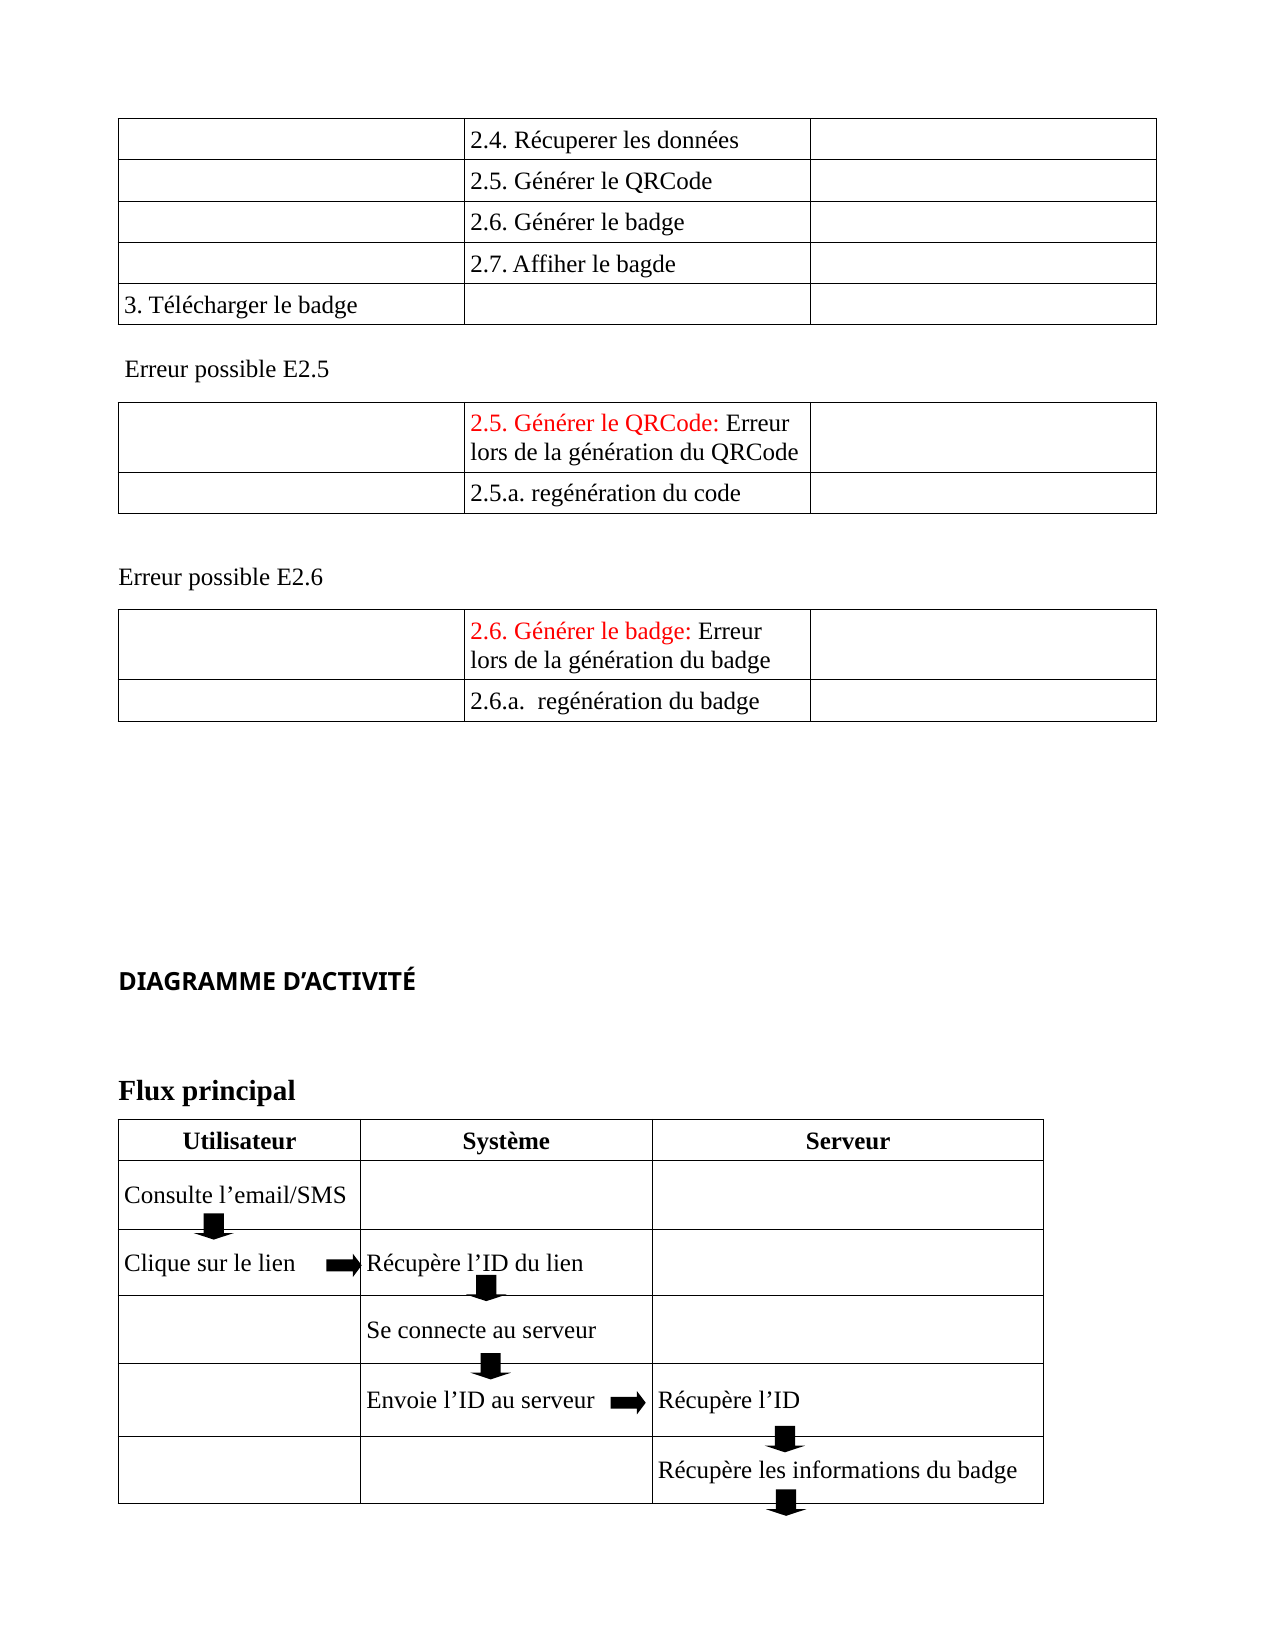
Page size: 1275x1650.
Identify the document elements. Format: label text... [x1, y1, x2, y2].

table_cell [653, 1161, 1043, 1228]
table_cell [811, 243, 1156, 283]
table_header [811, 610, 1156, 679]
table_cell Consulte l’email/SMS [119, 1161, 360, 1228]
table_cell [811, 160, 1156, 201]
table_cell Se connecte au serveur [361, 1296, 652, 1363]
table_header Serveur [653, 1120, 1043, 1160]
table_cell [119, 1437, 360, 1503]
table_cell 3. Télécharger le badge [119, 284, 464, 324]
text Erreur possible E2.5 [118, 354, 1157, 383]
table_cell [119, 473, 464, 513]
table_cell 2.7. Affiher le bagde [465, 243, 810, 283]
table_cell Envoie l’ID au serveur [361, 1364, 652, 1436]
table_cell Récupère l’ID du lien [361, 1230, 652, 1295]
table_header 2.5. Générer le QRCode: Erreur lors de la génération du QRCode [465, 403, 810, 472]
table_cell [119, 680, 464, 721]
table_cell [119, 1296, 360, 1363]
table_cell 2.5.a. regénération du code [465, 473, 810, 513]
table_header 2.6. Générer le badge: Erreur lors de la génération du badge [465, 610, 810, 679]
table_cell [653, 1230, 1043, 1295]
table_cell [119, 1364, 360, 1436]
table_cell [119, 160, 464, 201]
table_cell [119, 243, 464, 283]
table_cell [653, 1296, 1043, 1363]
table_cell Récupère l’ID [653, 1364, 1043, 1436]
table_cell Récupère les informations du badge [653, 1437, 1043, 1503]
table_header Système [361, 1120, 652, 1160]
text Erreur possible E2.6 [118, 562, 1157, 590]
table_cell 2.5. Générer le QRCode [465, 160, 810, 201]
table_cell [811, 202, 1156, 242]
table_cell [361, 1161, 652, 1228]
text DIAGRAMME D’ACTIVITÉ [118, 964, 1157, 998]
table_cell [811, 473, 1156, 513]
table_header [811, 403, 1156, 472]
table_cell [811, 284, 1156, 324]
table_cell 2.4. Récuperer les données [465, 119, 810, 159]
table_cell [811, 119, 1156, 159]
table_cell 2.6.a. regénération du badge [465, 680, 810, 721]
table_cell 2.6. Générer le badge [465, 202, 810, 242]
table_header Utilisateur [119, 1120, 360, 1160]
table_header [119, 610, 464, 679]
table_header [119, 403, 464, 472]
table_cell [465, 284, 810, 324]
table_cell [119, 202, 464, 242]
table_cell Clique sur le lien [119, 1230, 360, 1295]
table_cell [119, 119, 464, 159]
table_cell [811, 680, 1156, 721]
subtitle Flux principal [118, 1073, 1157, 1106]
table_cell [361, 1437, 652, 1503]
